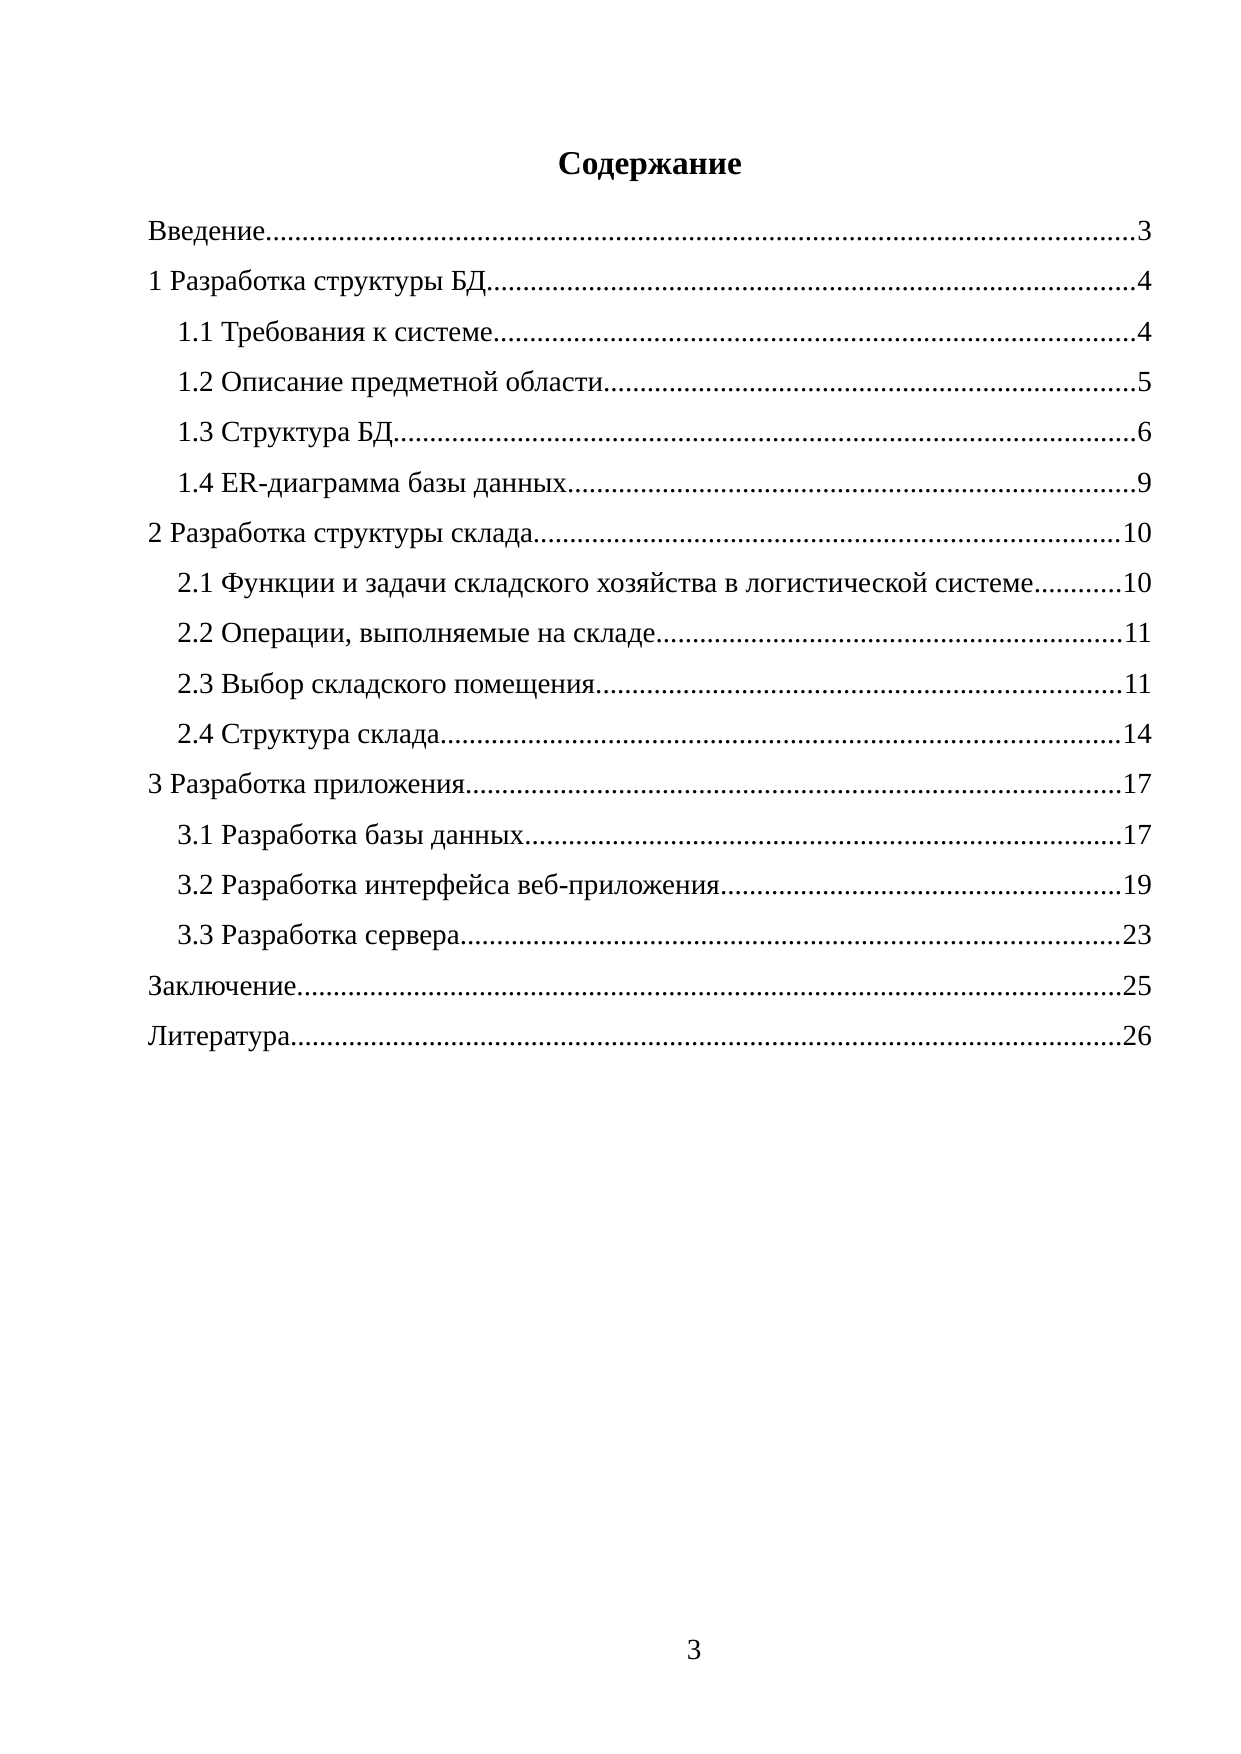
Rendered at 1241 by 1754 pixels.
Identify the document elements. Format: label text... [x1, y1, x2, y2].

text 2.4 Структура склада 14 [177, 716, 1152, 750]
text 2.3 Выбор складского помещения 11 [177, 666, 1152, 699]
text 1 Разработка структуры БД 4 [148, 263, 1152, 297]
text 3 Разработка приложения 17 [148, 767, 1152, 800]
text 1.4 ER-диаграмма базы данных 9 [177, 465, 1152, 498]
text 3.2 Разработка интерфейса веб-приложения 19 [177, 867, 1152, 901]
text 1.1 Требования к системе 4 [177, 314, 1152, 347]
text 3.1 Разработка базы данных 17 [177, 817, 1152, 850]
text Литература 26 [148, 1018, 1152, 1052]
text 2 Разработка структуры склада 10 [148, 515, 1152, 548]
text Введение 3 [148, 213, 1152, 247]
text 2.2 Операции, выполняемые на складе 11 [177, 616, 1152, 649]
text Заключение 25 [148, 968, 1152, 1001]
text 3.3 Разработка сервера 23 [177, 917, 1152, 951]
text 1.3 Структура БД 6 [177, 414, 1152, 448]
subtitle Содержание [148, 143, 1152, 181]
text 1.2 Описание предметной области 5 [177, 364, 1152, 398]
text 2.1 Функции и задачи складского хозяйства в логистической системе 10 [177, 565, 1152, 599]
